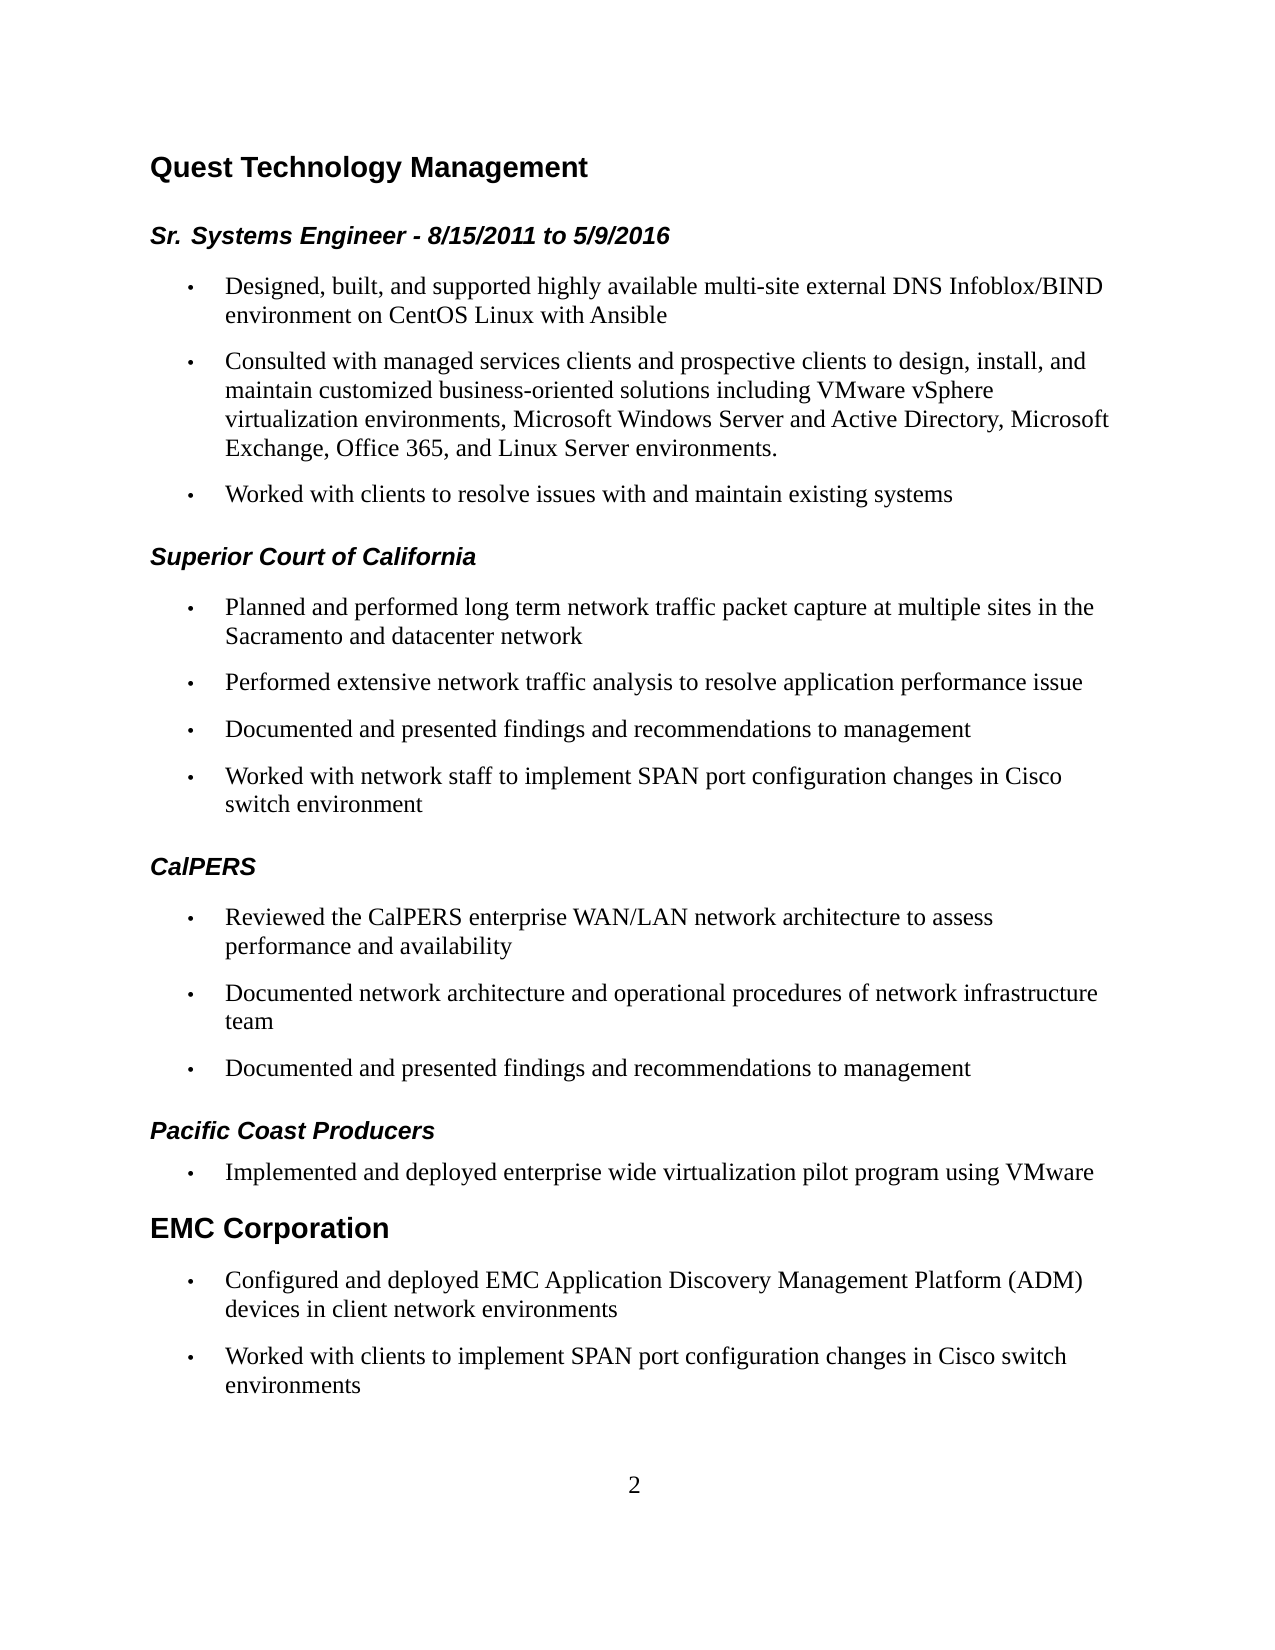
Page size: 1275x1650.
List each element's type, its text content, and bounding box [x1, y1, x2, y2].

subtitle Quest Technology Management [150, 150, 1125, 183]
list Documented network architecture and operational procedures of network infrastructure team [187, 978, 1125, 1035]
list Consulted with managed services clients and prospective clients to design, install, and maintain customized business-oriented solutions including VMware vSphere virtualization environments, Microsoft Windows Server and Active Directory, Microsoft Exchange, Office 365, and Linux Server environments. [187, 346, 1125, 461]
list Documented and presented findings and recommendations to management [187, 714, 1125, 743]
subtitle Sr. Systems Engineer - 8/15/2011 to 5/9/2016 [150, 221, 1125, 249]
list Performed extensive network traffic analysis to resolve application performance issue [187, 667, 1125, 696]
list Implemented and deployed enterprise wide virtualization pilot program using VMware [187, 1157, 1125, 1186]
list Reviewed the CalPERS enterprise WAN/LAN network architecture to assess performance and availability [187, 902, 1125, 960]
list Worked with clients to implement SPAN port configuration changes in Cisco switch environments [187, 1341, 1125, 1398]
list Documented and presented findings and recommendations to management [187, 1053, 1125, 1082]
list Designed, built, and supported highly available multi-site external DNS Infoblox/BIND environment on CentOS Linux with Ansible [187, 271, 1125, 328]
subtitle Pacific Coast Producers [150, 1116, 1125, 1144]
subtitle EMC Corporation [150, 1211, 1125, 1244]
list Worked with network staff to implement SPAN port configuration changes in Cisco switch environment [187, 761, 1125, 818]
list Configured and deployed EMC Application Discovery Management Platform (ADM) devices in client network environments [187, 1266, 1125, 1323]
subtitle CalPERS [150, 852, 1125, 881]
list Planned and performed long term network traffic packet capture at multiple sites in the Sacramento and datacenter network [187, 592, 1125, 649]
list Worked with clients to resolve issues with and maintain existing systems [187, 479, 1125, 508]
subtitle Superior Court of California [150, 542, 1125, 571]
